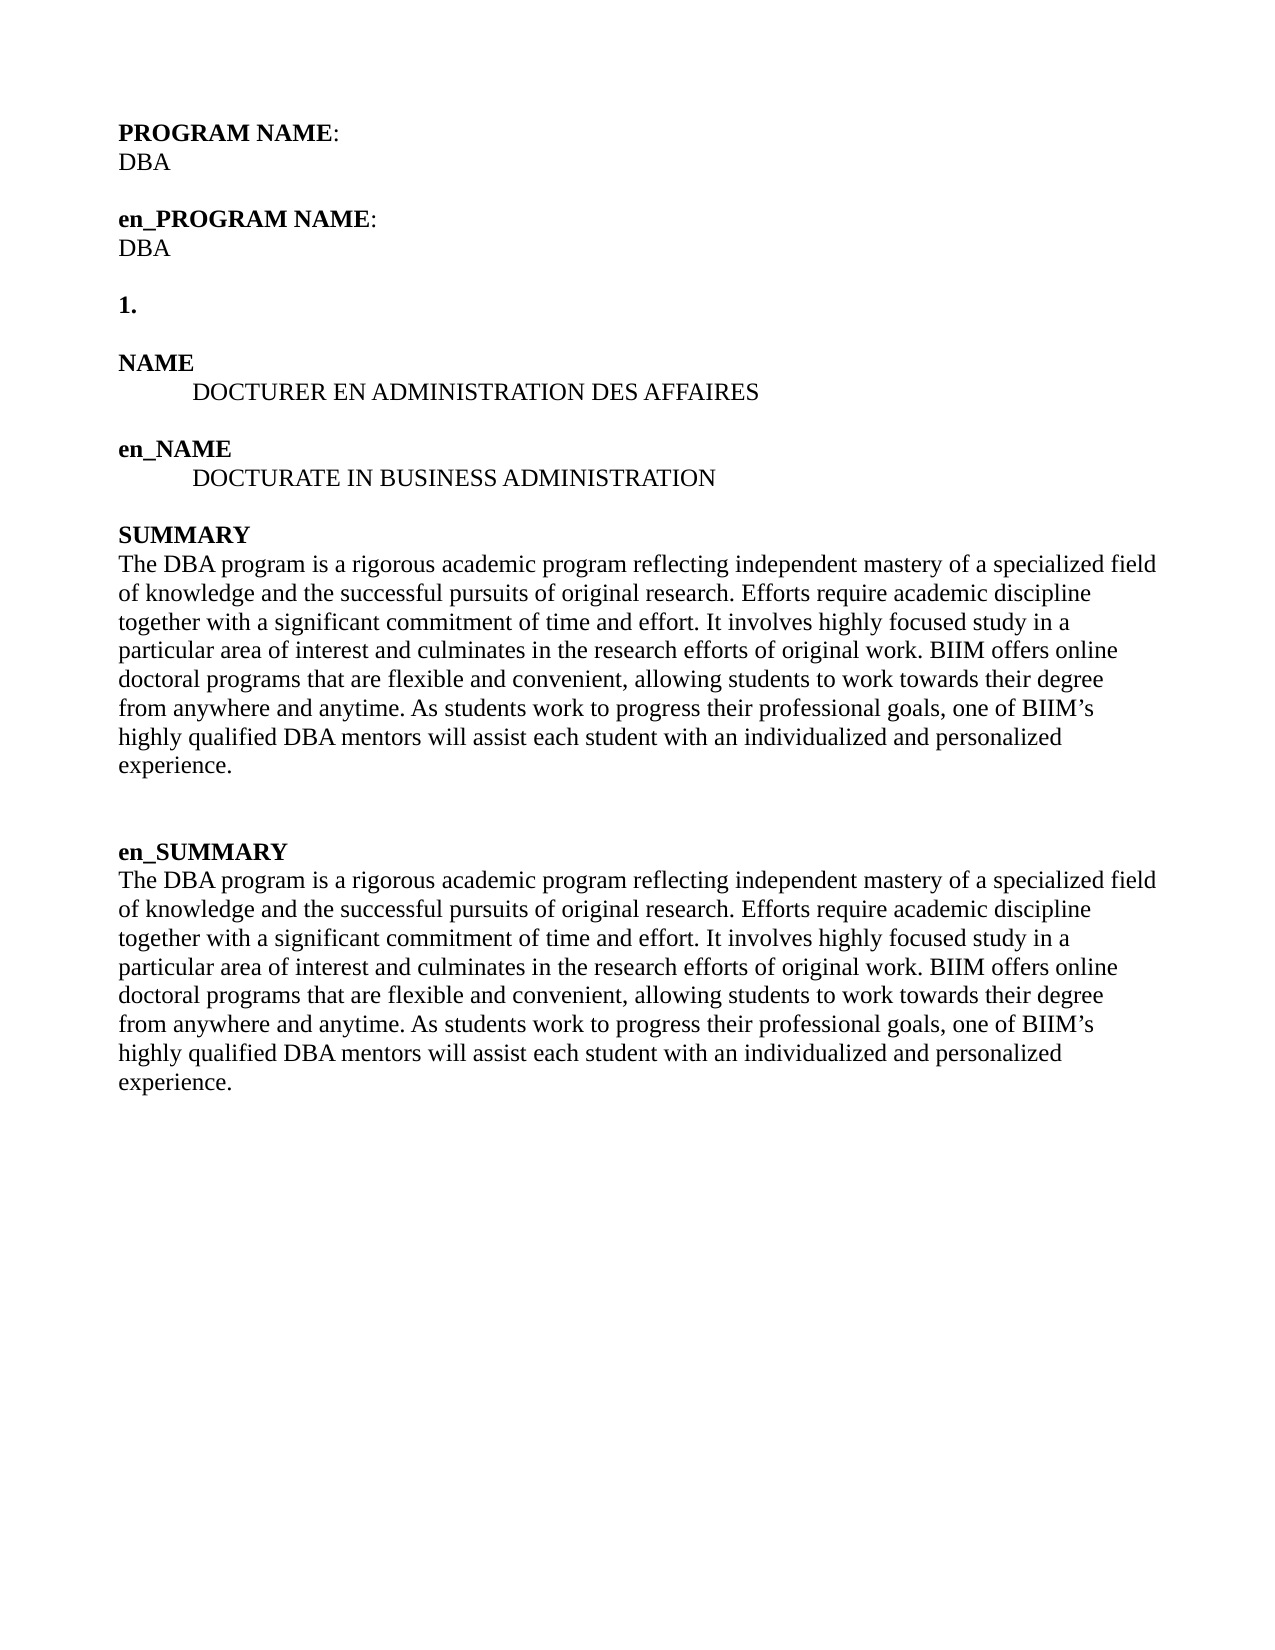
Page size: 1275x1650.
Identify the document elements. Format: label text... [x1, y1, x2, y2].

text DBA [118, 233, 1157, 262]
text DBA [118, 147, 1157, 176]
text en_NAME [118, 434, 1157, 463]
text SUMMARY [118, 521, 1157, 549]
text PROGRAM NAME: [118, 118, 1157, 147]
text The DBA program is a rigorous academic program reflecting independent mastery of a specialized field of knowledge and the successful pursuits of original research. Efforts require academic discipline together with a significant commitment of time and effort. It involves highly focused study in a particular area of interest and culminates in the research efforts of original work. BIIM offers online doctoral programs that are flexible and convenient, allowing students to work towards their degree from anywhere and anytime. As students work to progress their professional goals, one of BIIM’s highly qualified DBA mentors will assist each student with an individualized and personalized experience. [118, 549, 1157, 779]
text DOCTURATE IN BUSINESS ADMINISTRATION [118, 463, 1157, 492]
text The DBA program is a rigorous academic program reflecting independent mastery of a specialized field of knowledge and the successful pursuits of original research. Efforts require academic discipline together with a significant commitment of time and effort. It involves highly focused study in a particular area of interest and culminates in the research efforts of original work. BIIM offers online doctoral programs that are flexible and convenient, allowing students to work towards their degree from anywhere and anytime. As students work to progress their professional goals, one of BIIM’s highly qualified DBA mentors will assist each student with an individualized and personalized experience. [118, 866, 1157, 1096]
text en_PROGRAM NAME: [118, 204, 1157, 233]
text NAME [118, 348, 1157, 377]
text en_SUMMARY [118, 837, 1157, 866]
text 1. [118, 291, 1157, 319]
text DOCTURER EN ADMINISTRATION DES AFFAIRES [118, 377, 1157, 406]
